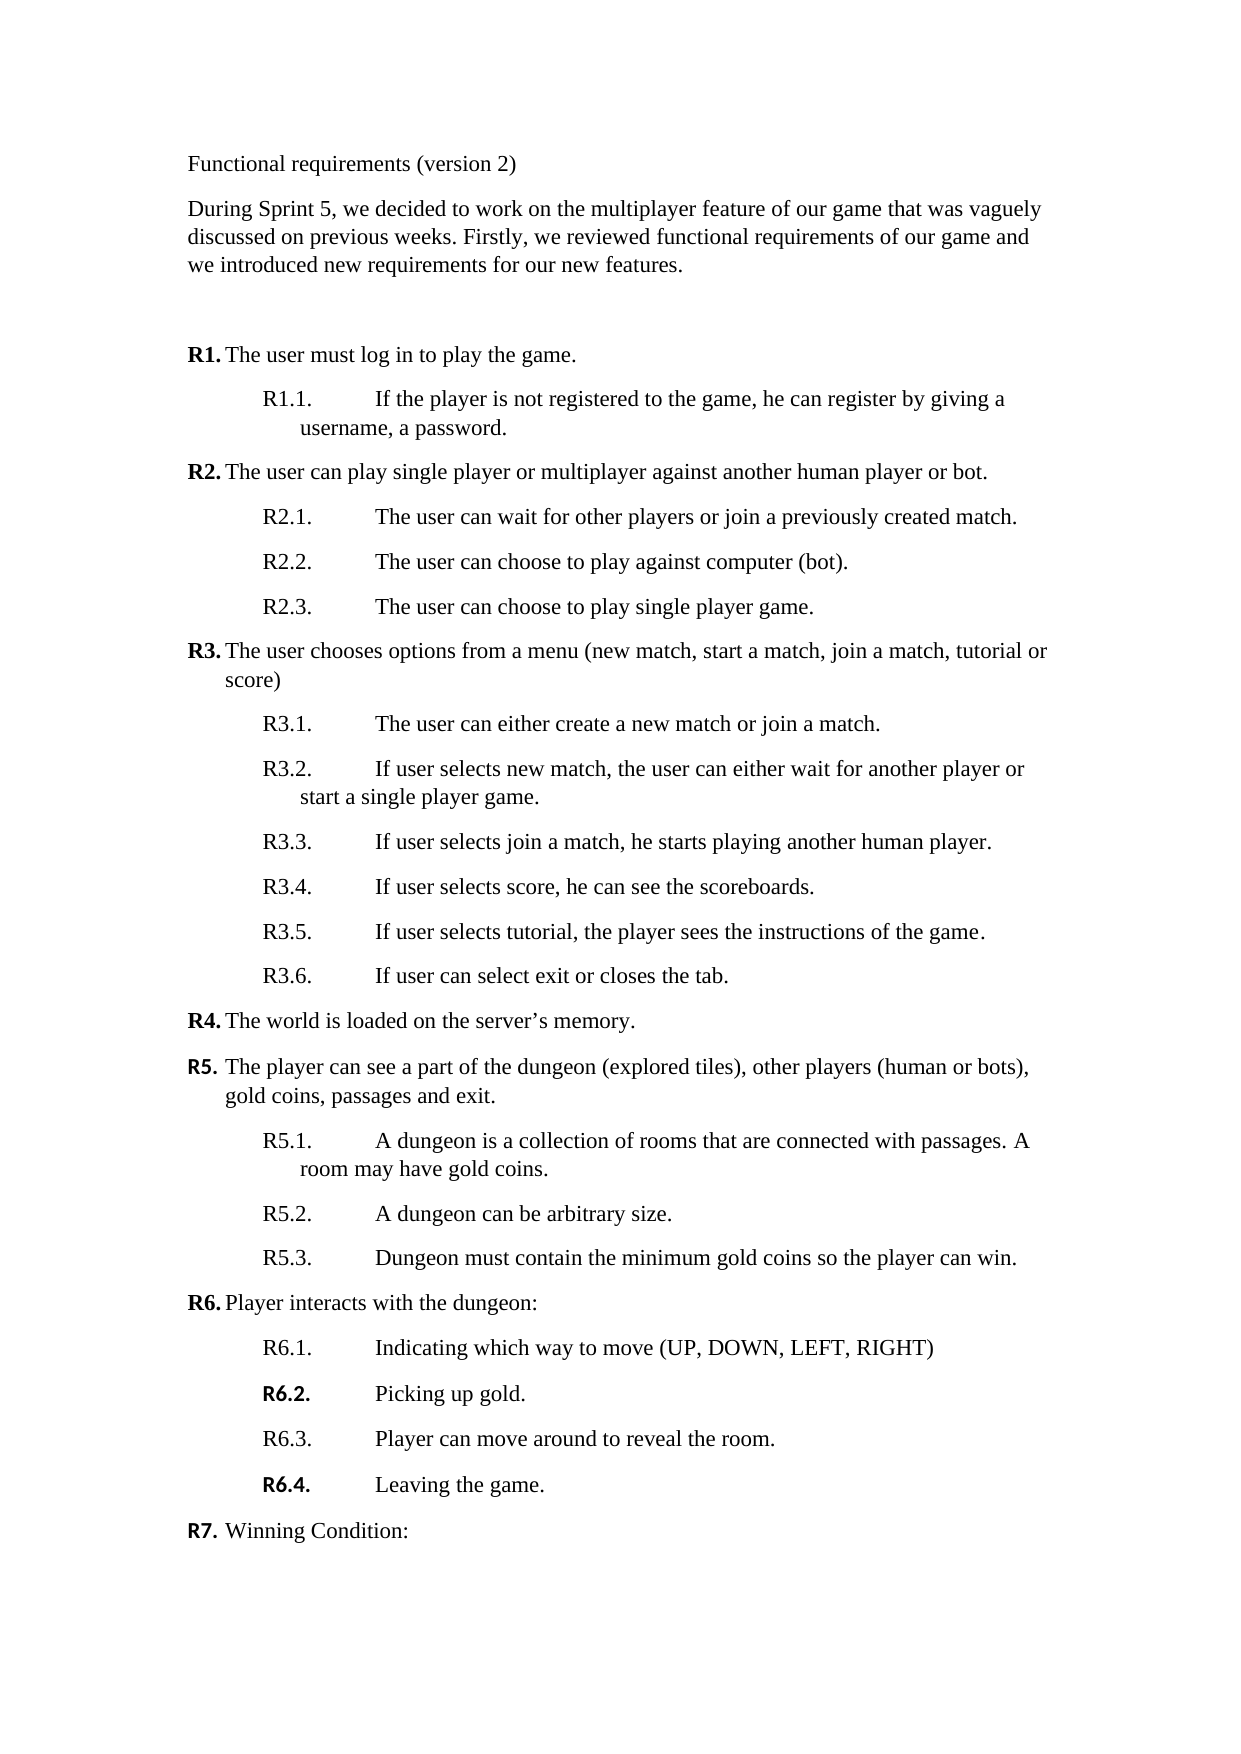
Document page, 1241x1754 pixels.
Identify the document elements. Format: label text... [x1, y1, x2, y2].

list A dungeon is a collection of rooms that are connected with passages. A room may have gold coins. [262, 1127, 1053, 1181]
list Player interacts with the dungeon: [187, 1289, 1053, 1316]
list Dungeon must contain the minimum gold coins so the player can win. [262, 1244, 1053, 1271]
list If user can select exit or closes the tab. [262, 962, 1053, 989]
list If user selects tutorial, the player sees the instructions of the game. [262, 918, 1053, 944]
list The user can play single player or multiplayer against another human player or bot. [187, 458, 1053, 485]
list A dungeon can be arbitrary size. [262, 1199, 1053, 1226]
list The user chooses options from a menu (new match, start a match, join a match, tutorial or score) [187, 637, 1053, 692]
text Functional requirements (version 2) [187, 150, 1053, 176]
list Picking up gold. [262, 1379, 1053, 1407]
list If user selects score, he can see the scoreboards. [262, 873, 1053, 899]
list Leaving the game. [262, 1470, 1053, 1498]
list The user can choose to play single player game. [262, 593, 1053, 619]
list The player can see a part of the dungeon (explored tiles), other players (human or bots), gold coins, passages and exit. [187, 1052, 1053, 1108]
list The user can wait for other players or join a previously created match. [262, 503, 1053, 529]
list The user can choose to play against computer (bot). [262, 548, 1053, 574]
text During Sprint 5, we decided to work on the multiplayer feature of our game that was vaguely discussed on previous weeks. Firstly, we reviewed functional requirements of our game and we introduced new requirements for our new features. [187, 195, 1053, 277]
list If user selects join a match, he starts playing another human player. [262, 828, 1053, 854]
list If user selects new match, the user can either wait for another player or start a single player game. [262, 755, 1053, 810]
list The user can either create a new match or join a match. [262, 710, 1053, 737]
list If the player is not registered to the game, he can register by giving a username, a password. [262, 385, 1053, 440]
list Winning Condition: [187, 1517, 1053, 1545]
list Player can move around to reveal the room. [262, 1425, 1053, 1452]
list Indicating which way to move (UP, DOWN, LEFT, RIGHT) [262, 1334, 1053, 1360]
list The user must log in to play the game. [187, 341, 1053, 367]
list The world is loaded on the server’s memory. [187, 1007, 1053, 1034]
